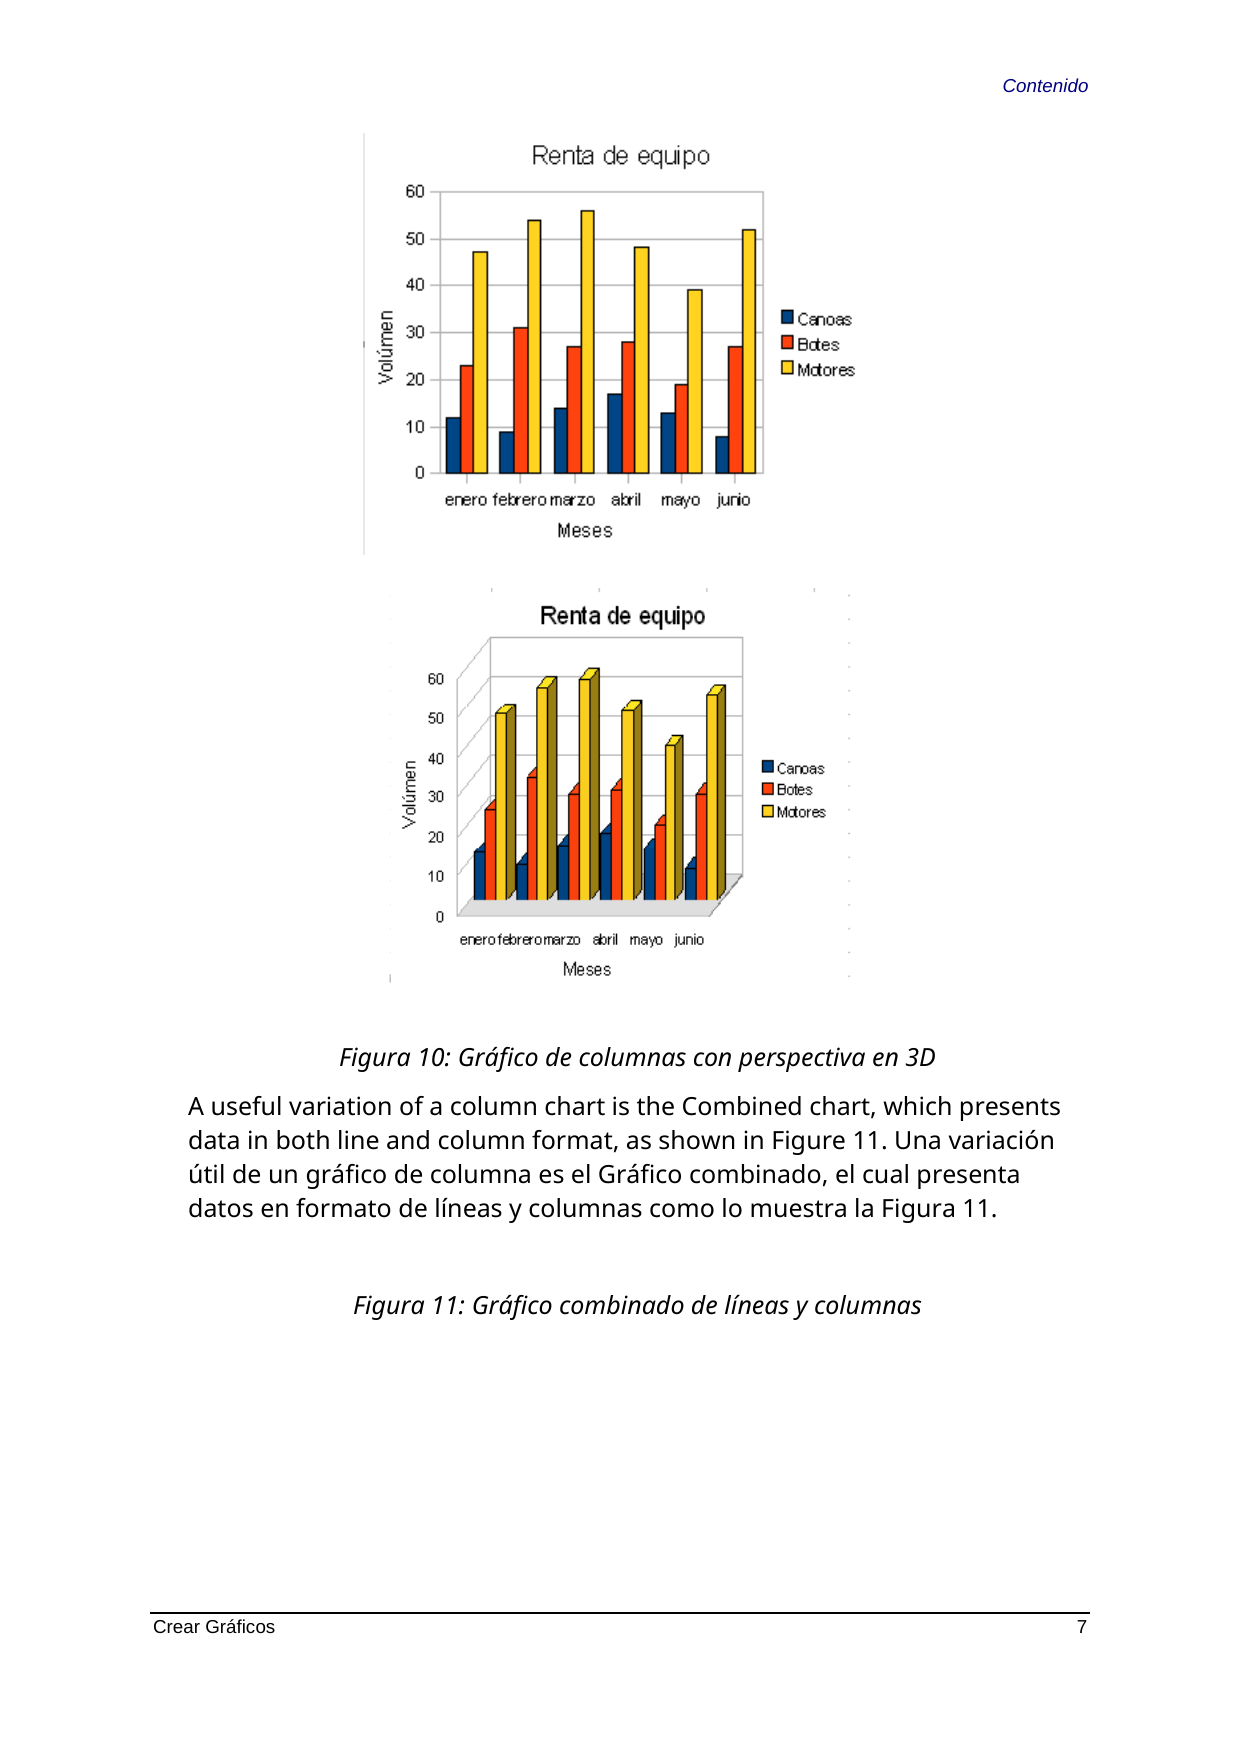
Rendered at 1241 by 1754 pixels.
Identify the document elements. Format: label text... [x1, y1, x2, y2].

text A useful variation of a column chart is the Combined chart, which presents data in both line and column format, as shown in Figure 11. Una variación útil de un gráfico de columna es el Gráfico combinado, el cual presenta datos en formato de líneas y columnas como lo muestra la Figura 11. [188, 1089, 1090, 1224]
text Figura 10: Gráfico de columnas con perspectiva en 3D [188, 1040, 1090, 1074]
text Figura 11: Gráfico combinado de líneas y columnas [188, 1288, 1090, 1322]
